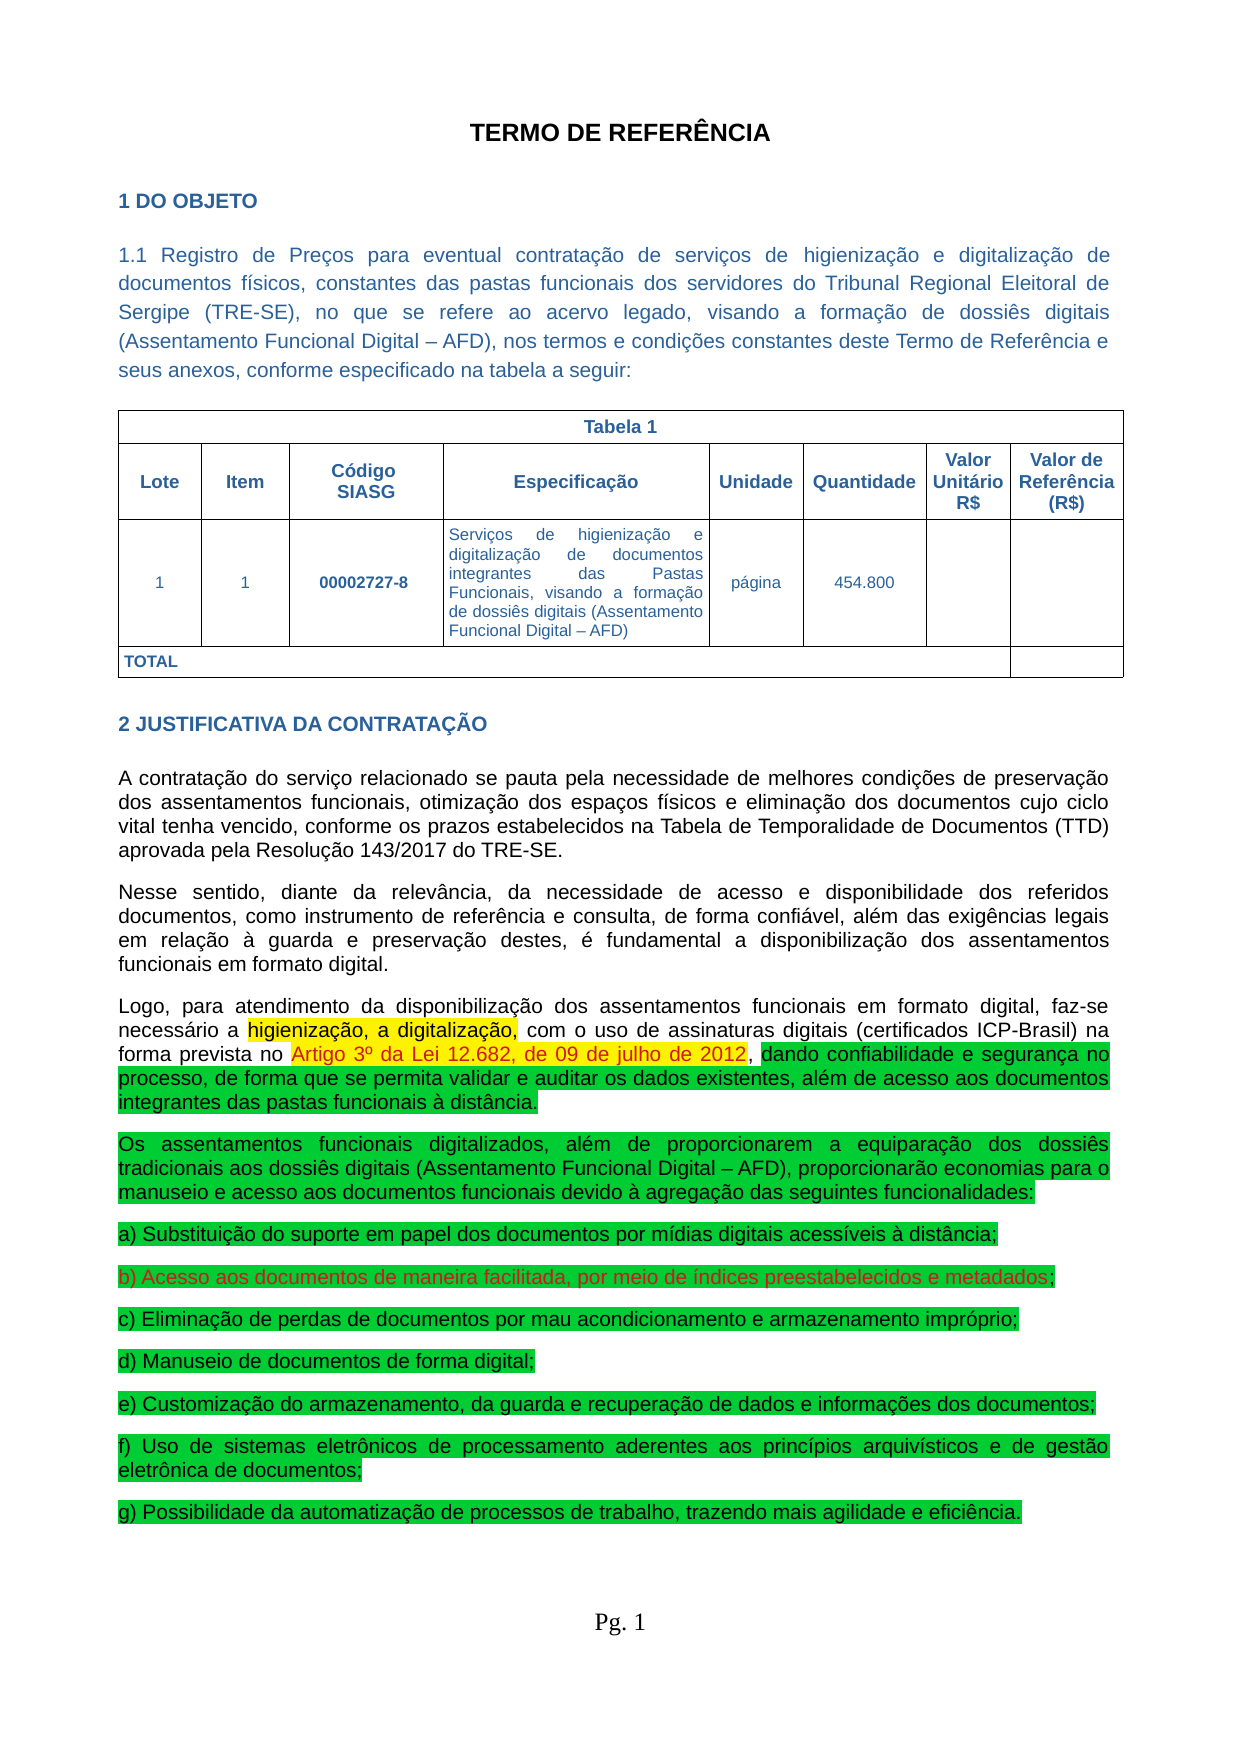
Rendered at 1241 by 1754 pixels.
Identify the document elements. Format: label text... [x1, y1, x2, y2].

table_cell Item [202, 444, 289, 519]
text b) Acesso aos documentos de maneira facilitada, por meio de índices preestabelecidos e metadados; [118, 1264, 1110, 1288]
table_cell Especificação [444, 444, 709, 519]
table_cell TOTAL [119, 647, 1010, 677]
table_cell Lote [119, 444, 201, 519]
table_cell Código SIASG [290, 444, 443, 519]
text Logo, para atendimento da disponibilização dos assentamentos funcionais em formato digital, faz-se necessário a higienização, a digitalização, com o uso de assinaturas digitais (certificados ICP-Brasil) na forma prevista no Artigo 3º da Lei 12.682, de 09 de julho de 2012, dando confiabilidade e segurança no processo, de forma que se permita validar e auditar os dados existentes, além de acesso aos documentos integrantes das pastas funcionais à distância. [118, 994, 1110, 1114]
text 1.1 Registro de Preços para eventual contratação de serviços de higienização e digitalização de documentos físicos, constantes das pastas funcionais dos servidores do Tribunal Regional Eleitoral de Sergipe (TRE-SE), no que se refere ao acervo legado, visando a formação de dossiês digitais (Assentamento Funcional Digital – AFD), nos termos e condições constantes deste Termo de Referência e seus anexos, conforme especificado na tabela a seguir: [118, 242, 1110, 381]
text f) Uso de sistemas eletrônicos de processamento aderentes aos princípios arquivísticos e de gestão eletrônica de documentos; [118, 1434, 1110, 1482]
table_cell [1011, 647, 1123, 677]
table_cell [927, 520, 1010, 646]
text A contratação do serviço relacionado se pauta pela necessidade de melhores condições de preservação dos assentamentos funcionais, otimização dos espaços físicos e eliminação dos documentos cujo ciclo vital tenha vencido, conforme os prazos estabelecidos na Tabela de Temporalidade de Documentos (TTD) aprovada pela Resolução 143/2017 do TRE-SE. [118, 766, 1110, 861]
table_cell 1 [119, 520, 201, 646]
table_header Tabela 1 [119, 411, 1123, 443]
text 2 JUSTIFICATIVA DA CONTRATAÇÃO [118, 712, 1110, 736]
table_cell 454.800 [804, 520, 926, 646]
text a) Substituição do suporte em papel dos documentos por mídias digitais acessíveis à distância; [118, 1222, 1110, 1246]
text g) Possibilidade da automatização de processos de trabalho, trazendo mais agilidade e eficiência. [118, 1500, 1110, 1524]
table_cell 1 [202, 520, 289, 646]
text Nesse sentido, diante da relevância, da necessidade de acesso e disponibilidade dos referidos documentos, como instrumento de referência e consulta, de forma confiável, além das exigências legais em relação à guarda e preservação destes, é fundamental a disponibilização dos assentamentos funcionais em formato digital. [118, 880, 1110, 976]
text 1 DO OBJETO [118, 189, 1110, 213]
table_cell página [710, 520, 803, 646]
table_cell [1011, 520, 1123, 646]
table_cell Unidade [710, 444, 803, 519]
table_cell Serviços de higienização e digitalização de documentos integrantes das Pastas Funcionais, visando a formação de dossiês digitais (Assentamento Funcional Digital – AFD) [444, 520, 709, 646]
table_cell Valor Unitário R$ [927, 444, 1010, 519]
text Os assentamentos funcionais digitalizados, além de proporcionarem a equiparação dos dossiês tradicionais aos dossiês digitais (Assentamento Funcional Digital – AFD), proporcionarão economias para o manuseio e acesso aos documentos funcionais devido à agregação das seguintes funcionalidades: [118, 1132, 1110, 1204]
text e) Customização do armazenamento, da guarda e recuperação de dados e informações dos documentos; [118, 1391, 1110, 1415]
text c) Eliminação de perdas de documentos por mau acondicionamento e armazenamento impróprio; [118, 1307, 1110, 1331]
table_cell 00002727-8 [290, 520, 443, 646]
text d) Manuseio de documentos de forma digital; [118, 1349, 1110, 1373]
table_cell Quantidade [804, 444, 926, 519]
table_cell Valor de Referência (R$) [1011, 444, 1123, 519]
